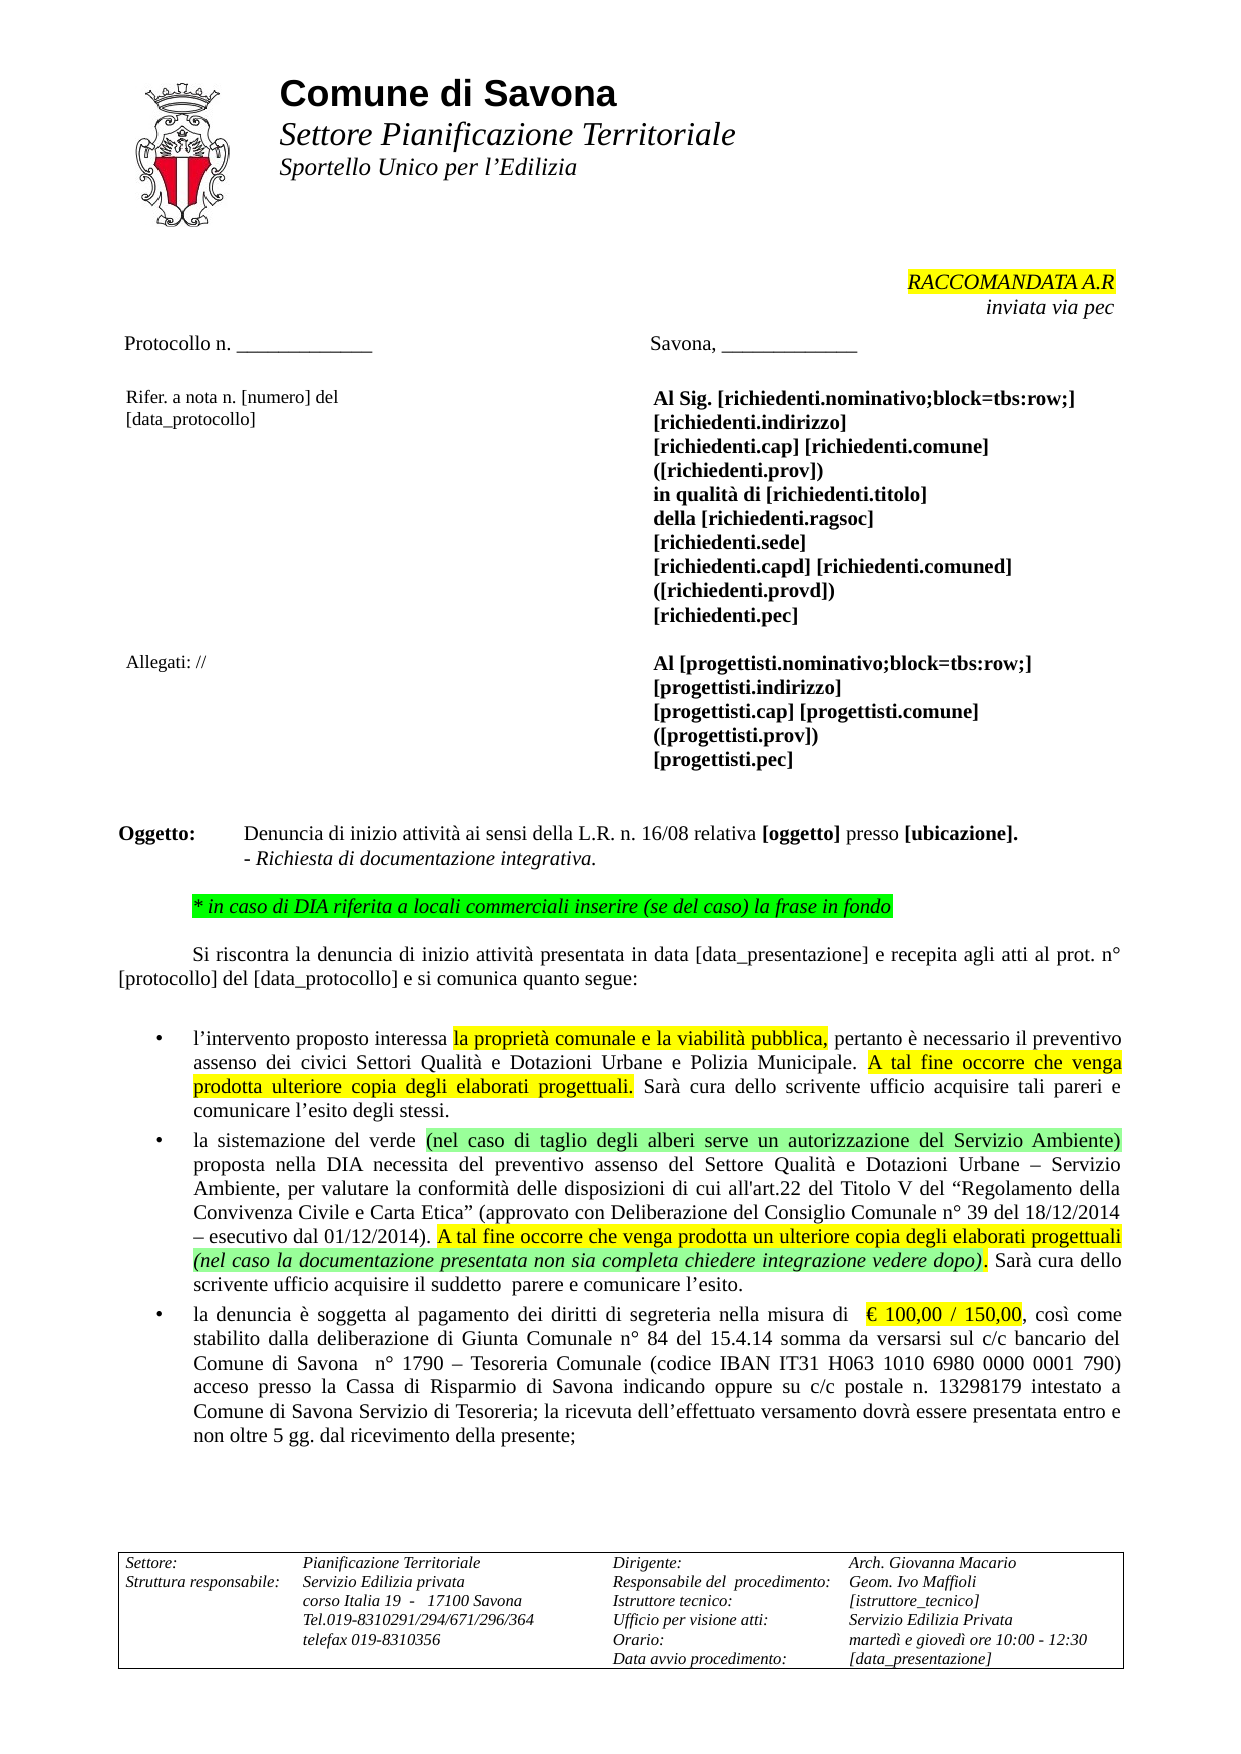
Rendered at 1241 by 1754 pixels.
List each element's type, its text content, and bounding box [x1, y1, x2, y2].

table_header RACCOMANDATA A.R inviata via pec [644, 263, 1122, 325]
table_header [451, 386, 646, 651]
table_header Al Sig. [richiedenti.nominativo;block=tbs:row;] [richiedenti.indirizzo] [richiedenti.cap] [richiedenti.comune] ([richiedenti.prov]) in qualità di [richiedenti.titolo] della [richiedenti.ragsoc] [richiedenti.sede] [richiedenti.capd] [richiedenti.comuned] ([richiedenti.provd]) [richiedenti.pec] [646, 386, 1119, 651]
list la sistemazione del verde (nel caso di taglio degli alberi serve un autorizzazione del Servizio Ambiente) proposta nella DIA necessita del preventivo assenso del Settore Qualità e Dotazioni Urbane – Servizio Ambiente, per valutare la conformità delle disposizioni di cui all'art.22 del Titolo V del “Regolamento della Convivenza Civile e Carta Etica” (approvato con Deliberazione del Consiglio Comunale n° 39 del 18/12/2014 – esecutivo dal 01/12/2014). A tal fine occorre che venga prodotta un ulteriore copia degli elaborati progettuali (nel caso la documentazione presentata non sia completa chiedere integrazione vedere dopo). Sarà cura dello scrivente ufficio acquisire il suddetto parere e comunicare l’esito. [156, 1128, 1122, 1296]
list la denuncia è soggetta al pagamento dei diritti di segreteria nella misura di € 100,00 / 150,00, così come stabilito dalla deliberazione di Giunta Comunale n° 84 del 15.4.14 somma da versarsi sul c/c bancario del Comune di Savona n° 1790 – Tesoreria Comunale (codice IBAN IT31 H063 1010 6980 0000 0001 790) acceso presso la Cassa di Risparmio di Savona indicando oppure su c/c postale n. 13298179 intestato a Comune di Savona Servizio di Tesoreria; la ricevuta dell’effettuato versamento dovrà essere presentata entro e non oltre 5 gg. dal ricevimento della presente; [156, 1302, 1122, 1447]
table_header Denuncia di inizio attività ai sensi della L.R. n. 16/08 relativa [oggetto] presso [ubicazione]. - Richiesta di documentazione integrativa. [236, 821, 1123, 869]
table_header Oggetto: [111, 821, 236, 869]
table_cell Allegati: // [118, 651, 451, 797]
table_header [118, 263, 644, 325]
table_cell Al [progettisti.nominativo;block=tbs:row;] [progettisti.indirizzo] [progettisti.cap] [progettisti.comune] ([progettisti.prov]) [progettisti.pec] [646, 651, 1119, 797]
table_cell Protocollo n. _____________ [118, 325, 644, 361]
text * in caso di DIA riferita a locali commerciali inserire (se del caso) la frase in fondo [118, 893, 1122, 918]
list l’intervento proposto interessa la proprietà comunale e la viabilità pubblica, pertanto è necessario il preventivo assenso dei civici Settori Qualità e Dotazioni Urbane e Polizia Municipale. A tal fine occorre che venga prodotta ulteriore copia degli elaborati progettuali. Sarà cura dello scrivente ufficio acquisire tali pareri e comunicare l’esito degli stessi. [156, 1026, 1122, 1122]
picture [135, 83, 230, 227]
table_cell [451, 651, 646, 797]
table_cell Savona, _____________ [644, 325, 1122, 361]
table_header Rifer. a nota n. [numero] del [data_protocollo] [118, 386, 451, 651]
text Si riscontra la denuncia di inizio attività presentata in data [data_presentazione] e recepita agli atti al prot. n° [protocollo] del [data_protocollo] e si comunica quanto segue: [118, 942, 1122, 990]
